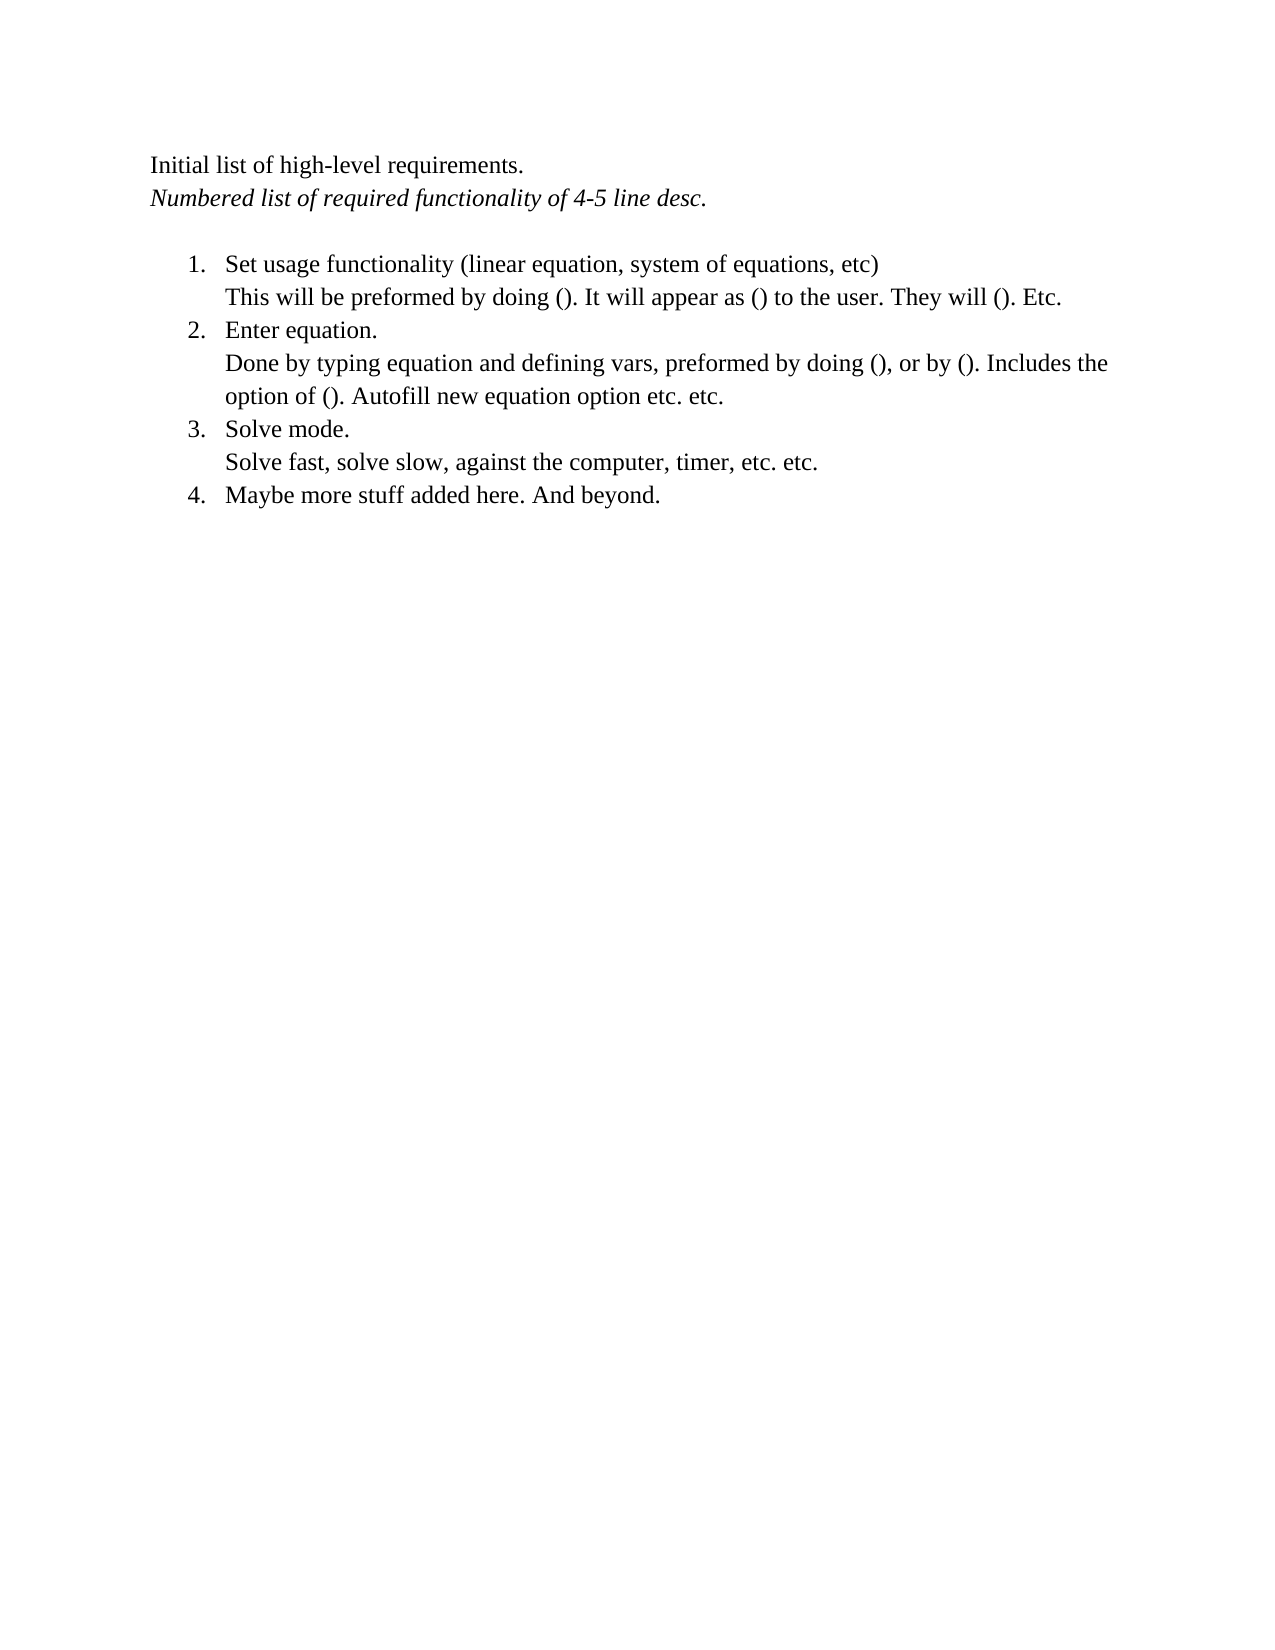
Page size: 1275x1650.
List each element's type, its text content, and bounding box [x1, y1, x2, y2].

list Maybe more stuff added here. And beyond. [187, 480, 1125, 509]
text Done by typing equation and defining vars, preformed by doing (), or by (). Includes the option of (). Autofill new equation option etc. etc. [225, 348, 1125, 410]
text Numbered list of required functionality of 4-5 line desc. [150, 183, 1125, 212]
text This will be preformed by doing (). It will appear as () to the user. They will (). Etc. [225, 282, 1125, 311]
text Solve fast, solve slow, against the computer, timer, etc. etc. [225, 447, 1125, 476]
text Initial list of high-level requirements. [150, 150, 1125, 179]
list Set usage functionality (linear equation, system of equations, etc) [187, 249, 1125, 278]
list Enter equation. [187, 315, 1125, 344]
list Solve mode. [187, 414, 1125, 443]
